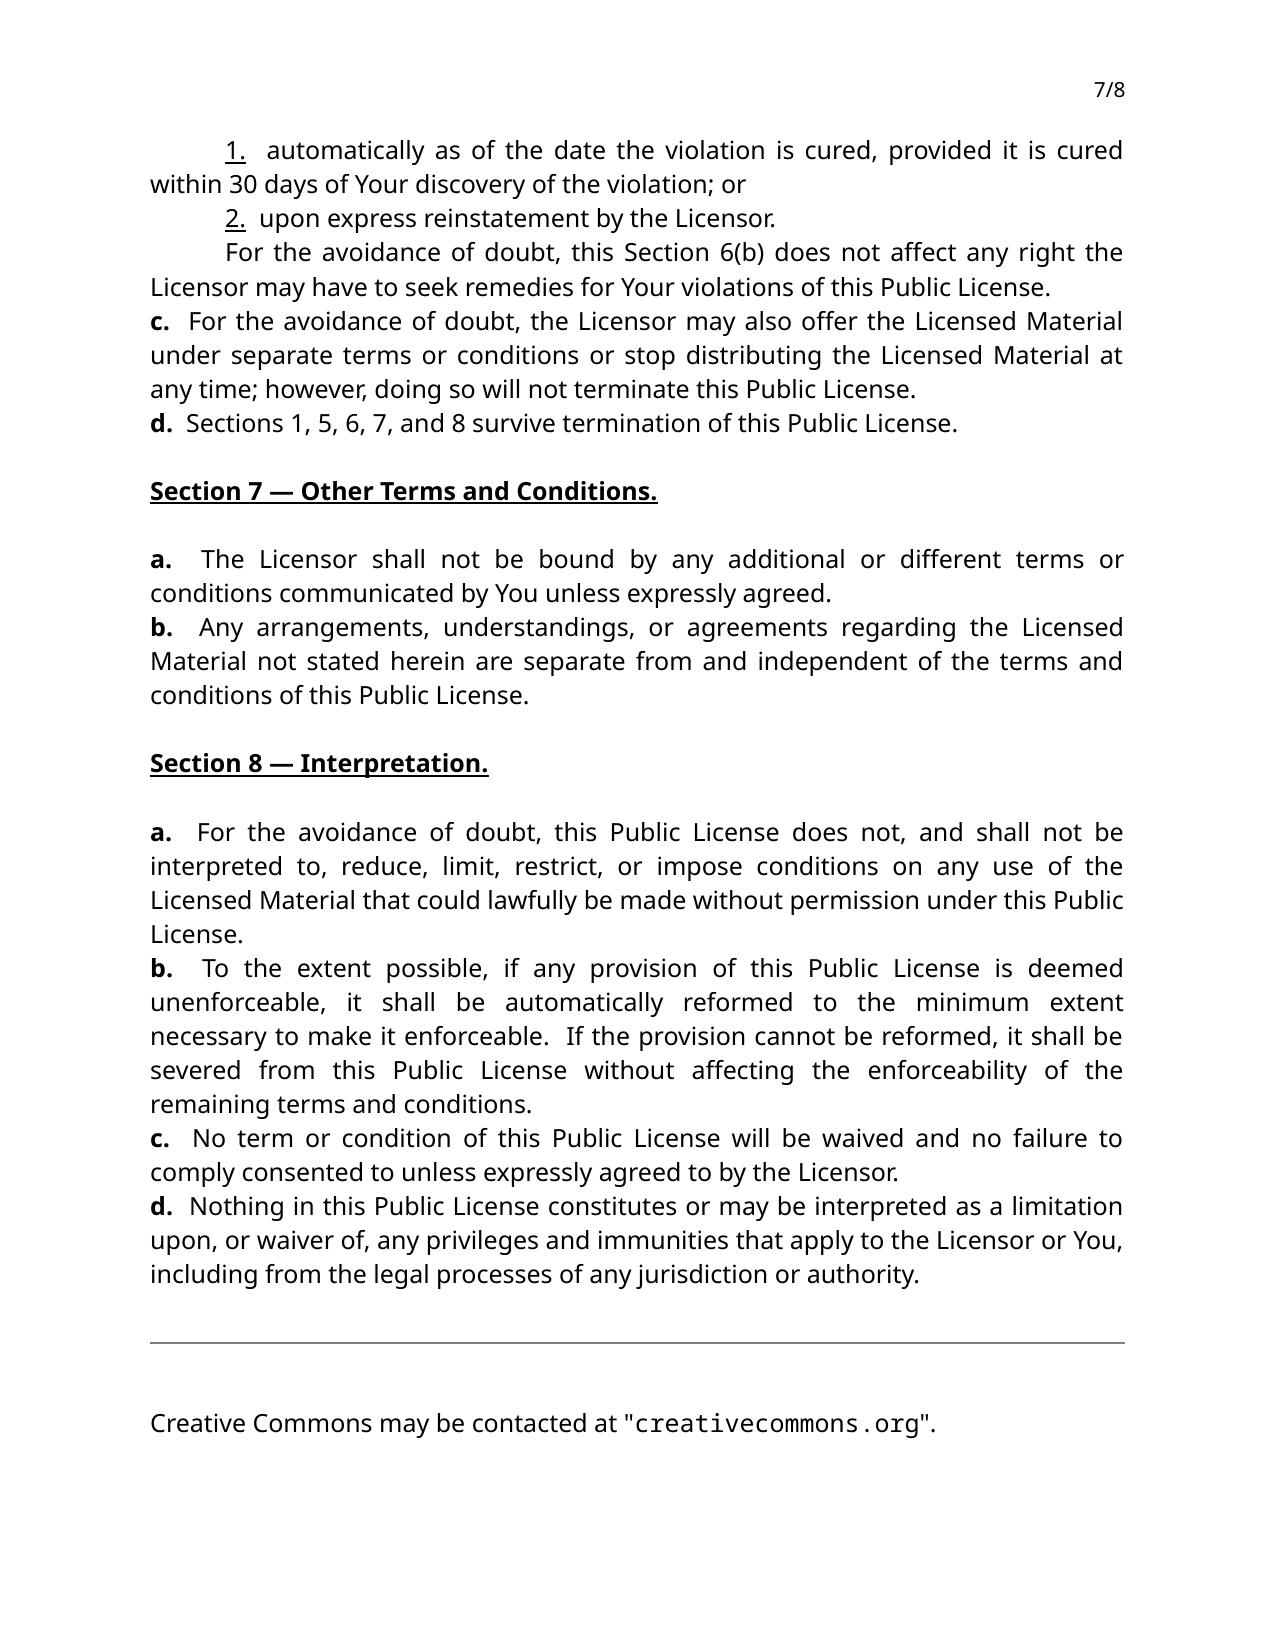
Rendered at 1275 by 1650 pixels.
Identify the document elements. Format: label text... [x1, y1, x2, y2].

text b. To the extent possible, if any provision of this Public License is deemed unenforceable, it shall be automatically reformed to the minimum extent necessary to make it enforceable. If the provision cannot be reformed, it shall be severed from this Public License without affecting the enforceability of the remaining terms and conditions. [150, 950, 1125, 1121]
text 1. automatically as of the date the violation is cured, provided it is cured within 30 days of Your discovery of the violation; or [150, 133, 1125, 201]
text Section 7 — Other Terms and Conditions. [150, 439, 1125, 508]
text d. Sections 1, 5, 6, 7, and 8 survive termination of this Public License. [150, 405, 1125, 439]
text a. The Licensor shall not be bound by any additional or different terms or conditions communicated by You unless expressly agreed. [150, 508, 1125, 610]
text Section 8 — Interpretation. [150, 712, 1125, 780]
text c. No term or condition of this Public License will be waived and no failure to comply consented to unless expressly agreed to by the Licensor. [150, 1121, 1125, 1189]
text b. Any arrangements, understandings, or agreements regarding the Licensed Material not stated herein are separate from and independent of the terms and conditions of this Public License. [150, 610, 1125, 712]
text d. Nothing in this Public License constitutes or may be interpreted as a limitation upon, or waiver of, any privileges and immunities that apply to the Licensor or You, including from the legal processes of any jurisdiction or authority. [150, 1189, 1125, 1291]
text Creative Commons may be contacted at "creativecommons.org". [150, 1372, 1125, 1440]
text 2. upon express reinstatement by the Licensor. [150, 201, 1125, 235]
text For the avoidance of doubt, this Section 6(b) does not affect any right the Licensor may have to seek remedies for Your violations of this Public License. [150, 235, 1125, 303]
text a. For the avoidance of doubt, this Public License does not, and shall not be interpreted to, reduce, limit, restrict, or impose conditions on any use of the Licensed Material that could lawfully be made without permission under this Public License. [150, 780, 1125, 950]
text c. For the avoidance of doubt, the Licensor may also offer the Licensed Material under separate terms or conditions or stop distributing the Licensed Material at any time; however, doing so will not terminate this Public License. [150, 303, 1125, 405]
